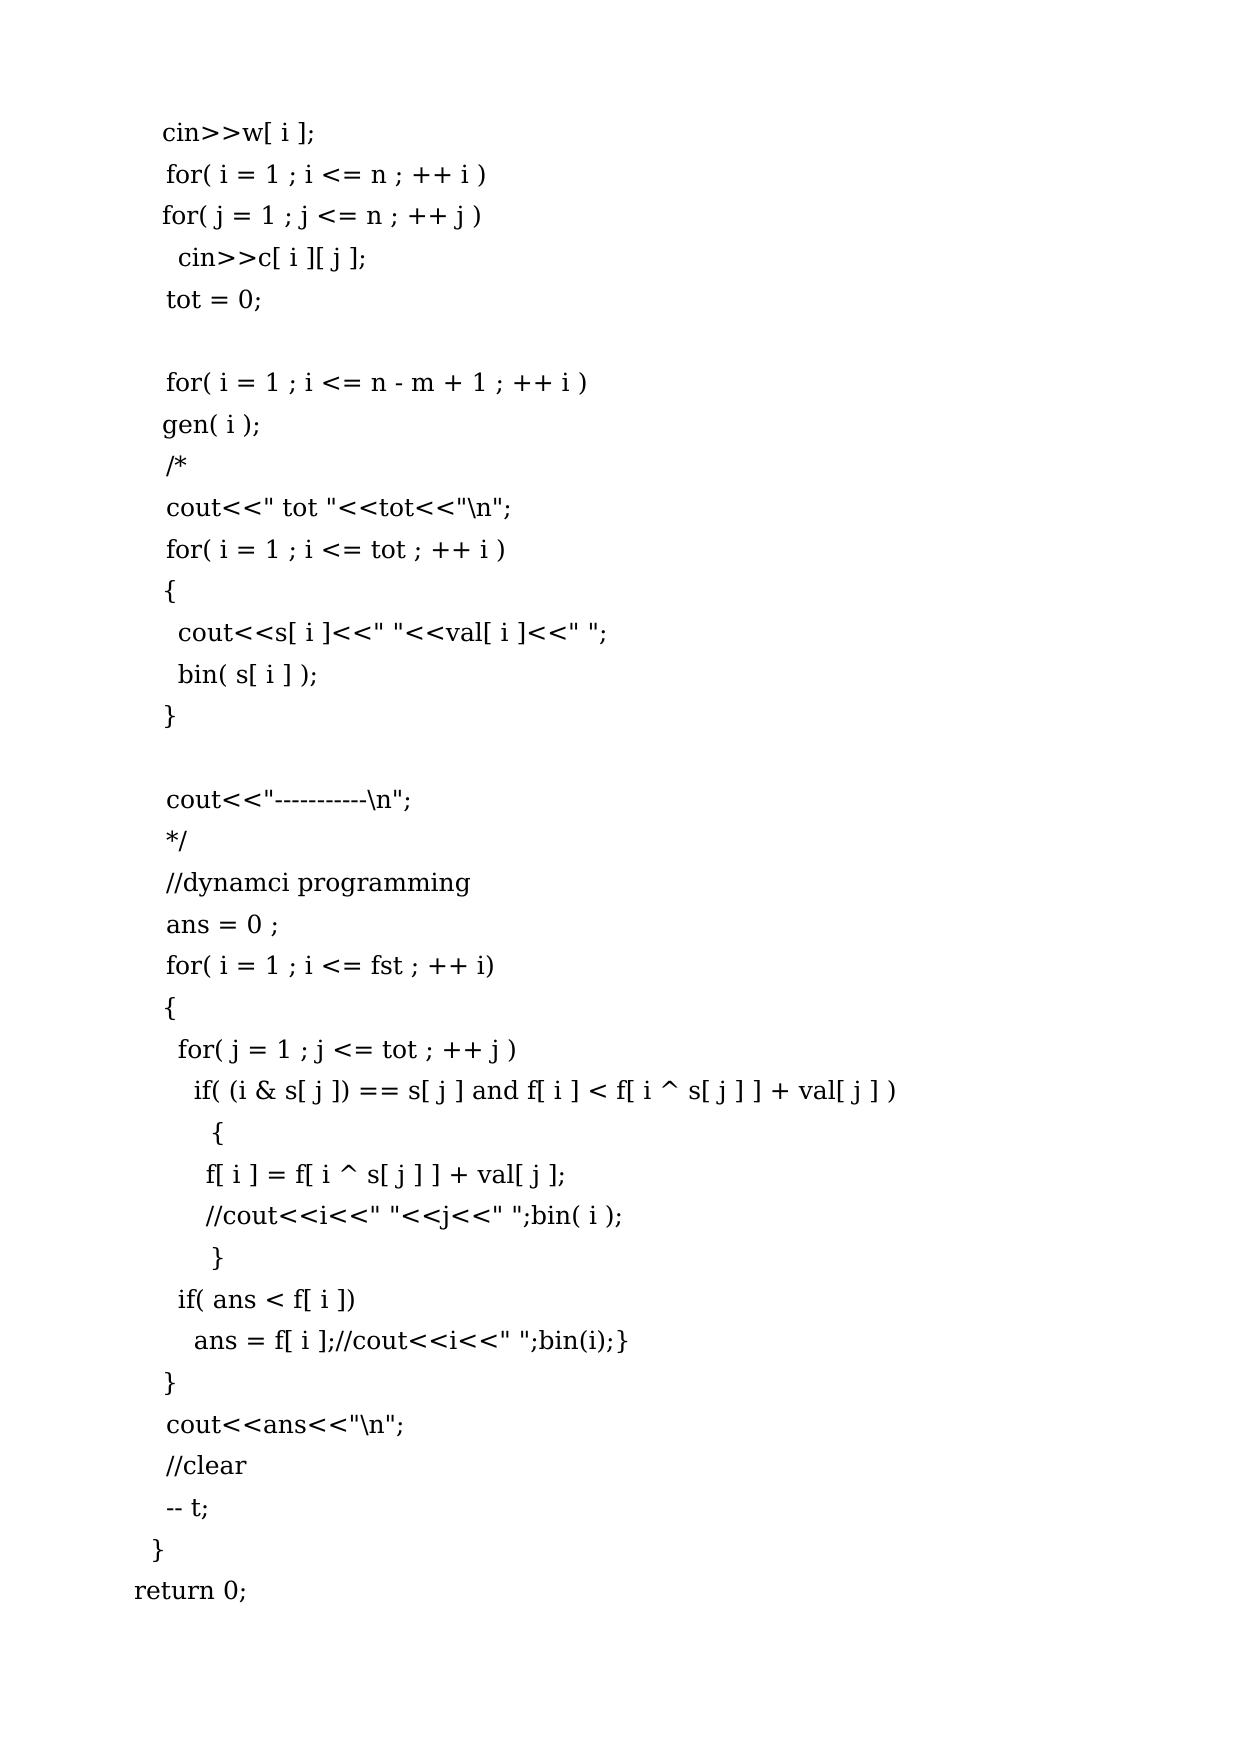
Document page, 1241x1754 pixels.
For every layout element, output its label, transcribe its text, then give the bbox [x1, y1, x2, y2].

text -- t; [118, 1493, 1122, 1522]
text } [118, 1243, 1122, 1272]
text } [118, 1535, 1122, 1564]
text return 0; [118, 1576, 1122, 1606]
text } [118, 701, 1122, 731]
text */ [118, 826, 1122, 856]
text if( ans < f[ i ]) [118, 1285, 1122, 1314]
text cout<<s[ i ]<<" "<<val[ i ]<<" "; [118, 618, 1122, 647]
text { [118, 576, 1122, 606]
text for( i = 1 ; i <= tot ; ++ i ) [118, 535, 1122, 564]
text if( (i & s[ j ]) == s[ j ] and f[ i ] < f[ i ^ s[ j ] ] + val[ j ] ) [118, 1076, 1122, 1106]
text { [118, 993, 1122, 1022]
text //dynamci programming [118, 868, 1122, 897]
text for( j = 1 ; j <= tot ; ++ j ) [118, 1035, 1122, 1064]
text { [118, 1118, 1122, 1147]
text //cout<<i<<" "<<j<<" ";bin( i ); [118, 1201, 1122, 1231]
text for( j = 1 ; j <= n ; ++ j ) [118, 201, 1122, 231]
text ans = 0 ; [118, 910, 1122, 939]
text /* [118, 451, 1122, 481]
text f[ i ] = f[ i ^ s[ j ] ] + val[ j ]; [118, 1160, 1122, 1189]
text gen( i ); [118, 410, 1122, 439]
text //clear [118, 1451, 1122, 1481]
text bin( s[ i ] ); [118, 660, 1122, 689]
text for( i = 1 ; i <= n ; ++ i ) [118, 160, 1122, 189]
text cin>>c[ i ][ j ]; [118, 243, 1122, 272]
text } [118, 1368, 1122, 1397]
text for( i = 1 ; i <= n - m + 1 ; ++ i ) [118, 368, 1122, 397]
text cout<<ans<<"\n"; [118, 1410, 1122, 1439]
text cout<<" tot "<<tot<<"\n"; [118, 493, 1122, 522]
text cin>>w[ i ]; [118, 118, 1122, 147]
text tot = 0; [118, 285, 1122, 314]
text ans = f[ i ];//cout<<i<<" ";bin(i);} [118, 1326, 1122, 1356]
text cout<<"-----------\n"; [118, 785, 1122, 814]
text for( i = 1 ; i <= fst ; ++ i) [118, 951, 1122, 981]
